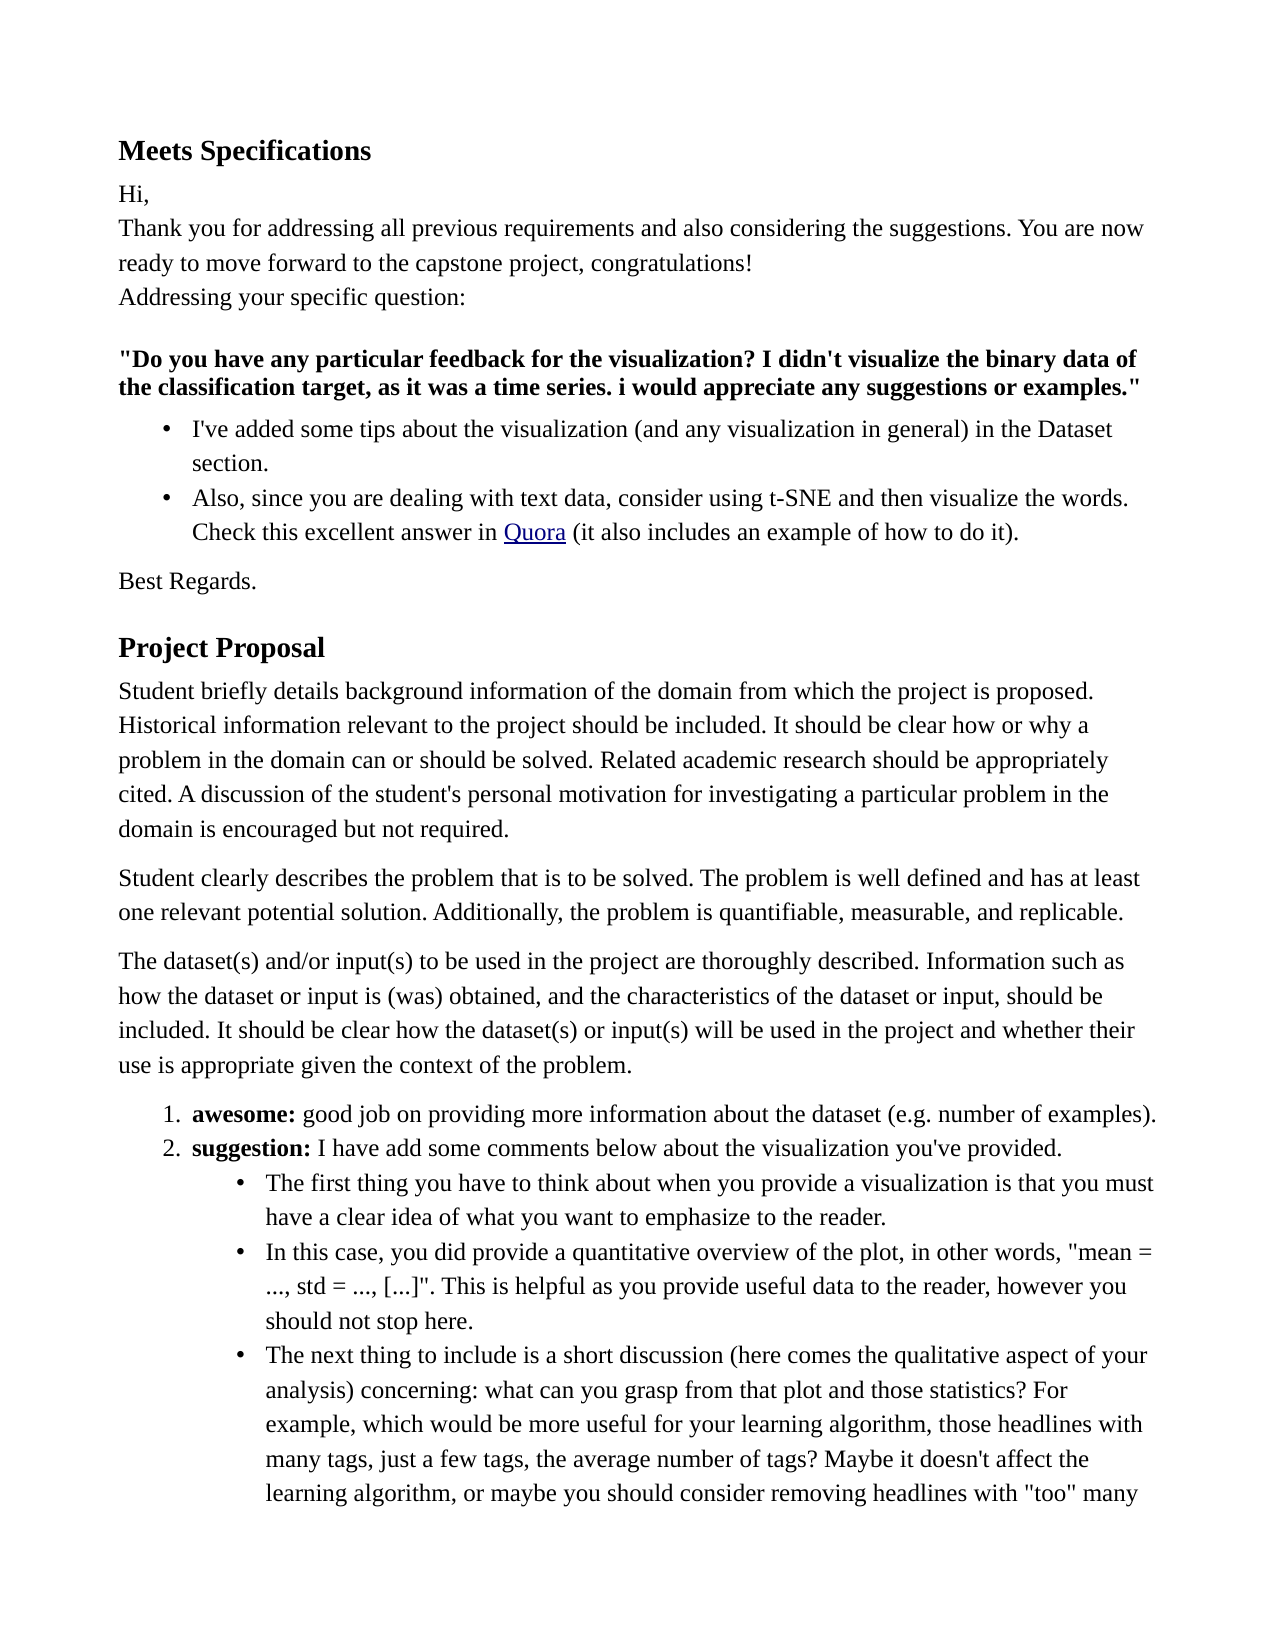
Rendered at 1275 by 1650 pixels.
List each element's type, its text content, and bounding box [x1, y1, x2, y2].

text The dataset(s) and/or input(s) to be used in the project are thoroughly described. Information such as how the dataset or input is (was) obtained, and the characteristics of the dataset or input, should be included. It should be clear how the dataset(s) or input(s) will be used in the project and whether their use is appropriate given the context of the problem. [118, 946, 1157, 1079]
text Hi, Thank you for addressing all previous requirements and also considering the suggestions. You are now ready to move forward to the capstone project, congratulations! Addressing your specific question: [118, 179, 1157, 311]
list The first thing you have to think about when you provide a visualization is that you must have a clear idea of what you want to emphasize to the reader. [236, 1168, 1157, 1231]
list awesome: good job on providing more information about the dataset (e.g. number of examples). [162, 1099, 1157, 1128]
subtitle "Do you have any particular feedback for the visualization? I didn't visualize the binary data of the classification target, as it was a time series. i would appreciate any suggestions or examples." [118, 344, 1157, 401]
list I've added some tips about the visualization (and any visualization in general) in the Dataset section. [162, 414, 1157, 477]
list The next thing to include is a short discussion (here comes the qualitative aspect of your analysis) concerning: what can you grasp from that plot and those statistics? For example, which would be more useful for your learning algorithm, those headlines with many tags, just a few tags, the average number of tags? Maybe it doesn't affect the learning algorithm, or maybe you should consider removing headlines with "too" many [236, 1340, 1157, 1507]
subtitle Project Proposal [118, 630, 1157, 663]
text Student clearly describes the problem that is to be solved. The problem is well defined and has at least one relevant potential solution. Additionally, the problem is quantifiable, measurable, and replicable. [118, 863, 1157, 926]
list Also, since you are dealing with text data, consider using t-SNE and then visualize the words. Check this excellent answer in Quora (it also includes an example of how to do it). [162, 483, 1157, 546]
subtitle Meets Specifications [118, 133, 1157, 166]
list suggestion: I have add some comments below about the visualization you've provided. [162, 1133, 1157, 1162]
text Best Regards. [118, 566, 1157, 595]
text Student briefly details background information of the domain from which the project is proposed. Historical information relevant to the project should be included. It should be clear how or why a problem in the domain can or should be solved. Related academic research should be appropriately cited. A discussion of the student's personal motivation for investigating a particular problem in the domain is encouraged but not required. [118, 676, 1157, 843]
list In this case, you did provide a quantitative overview of the plot, in other words, "mean = ..., std = ..., [...]". This is helpful as you provide useful data to the reader, however you should not stop here. [236, 1237, 1157, 1334]
